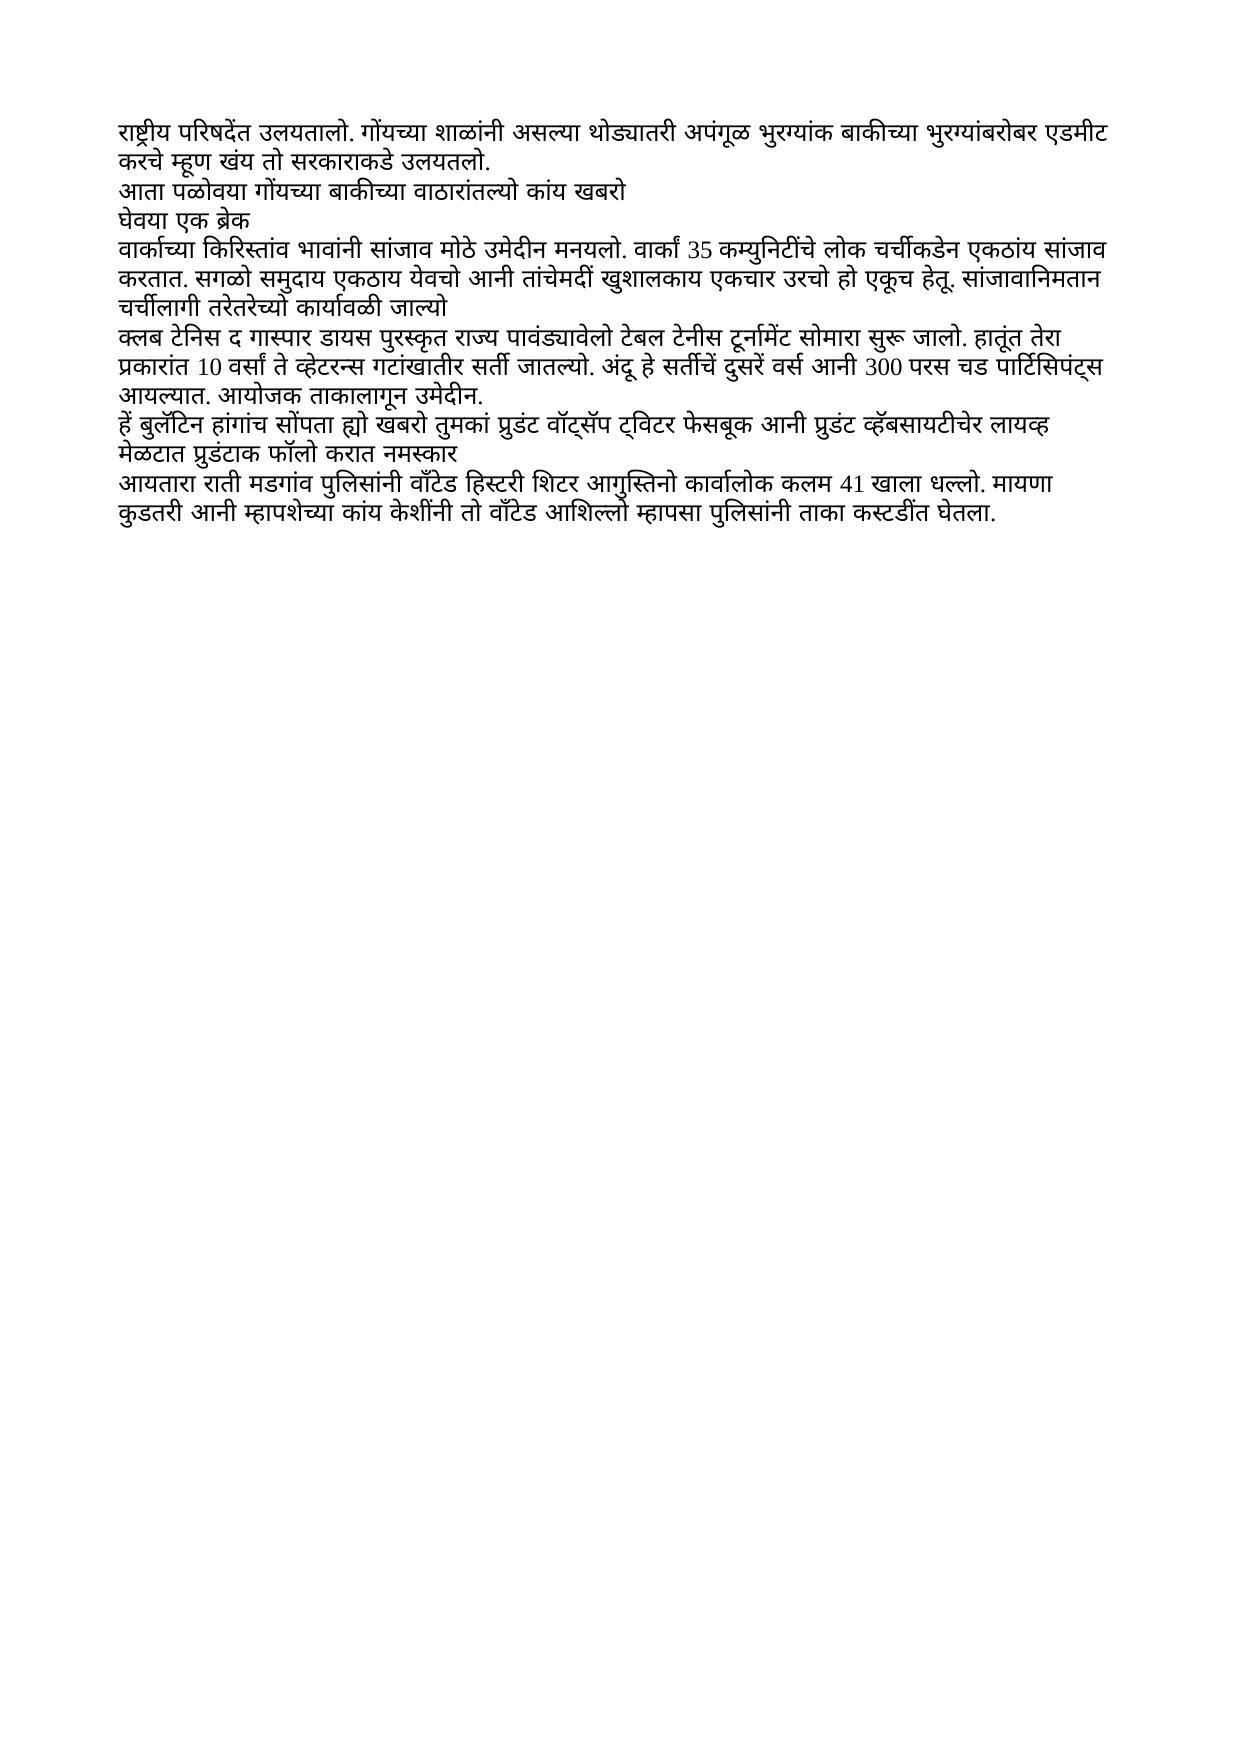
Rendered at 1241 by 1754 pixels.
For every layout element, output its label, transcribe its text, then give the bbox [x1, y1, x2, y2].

text हें बुलॅटिन हांगांच सोंपता ह्यो खबरो तुमकां प्रुडंट वॉट्सॅप ट्विटर फेसबूक आनी प्रुडंट व्हॅबसायटीचेर लायव्ह मेळटात प्रुडंटाक फॉलो करात नमस्कार [118, 411, 1122, 469]
text वार्काच्या किरिस्तांव भावांनी सांजाव मोठे उमेदीन मनयलो. वार्कां 35 कम्युनिटींचे लोक चर्चीकडेन एकठांय सांजाव करतात. सगळो समुदाय एकठाय येवचो आनी तांचेमदीं खुशालकाय एकचार उरचो हो एकूच हेतू. सांजावानिमतान चर्चीलागी तरेतरेच्यो कार्यावळी जाल्यो [118, 235, 1122, 323]
text घेवया एक ब्रेक [118, 206, 1122, 235]
text आता पळोवया गोंयच्या बाकीच्या वाठारांतल्यो कांय खबरो [118, 177, 1122, 206]
text राष्ट्रीय परिषदेंत उलयतालो. गोंयच्या शाळांनी असल्या थोड्यातरी अपंगूळ भुरग्यांक बाकीच्या भुरग्यांबरोबर एडमीट करचे म्हूण खंय तो सरकाराकडे उलयतलो. [118, 118, 1122, 177]
text क्लब टेनिस द गास्पार डायस पुरस्कृत राज्य पावंड्यावेलो टेबल टेनीस टूर्नामेंट सोमारा सुरू जालो. हातूंत तेरा प्रकारांत 10 वर्सां ते व्हेटरन्स गटांखातीर सर्ती जातल्यो. अंदू हे सर्तीचें दुसरें वर्स आनी 300 परस चड पार्टिसिपंट्स आयल्यात. आयोजक ताकालागून उमेदीन. [118, 323, 1122, 411]
text आयतारा राती मडगांव पुलिसांनी वॉंटेड हिस्टरी शिटर आगुस्तिनो कार्वालोक कलम 41 खाला धल्लो. मायणा कुडतरी आनी म्हापशेच्या कांय केशींनी तो वॉंटेड आशिल्लो म्हापसा पुलिसांनी ताका कस्टडींत घेतला. [118, 469, 1122, 527]
